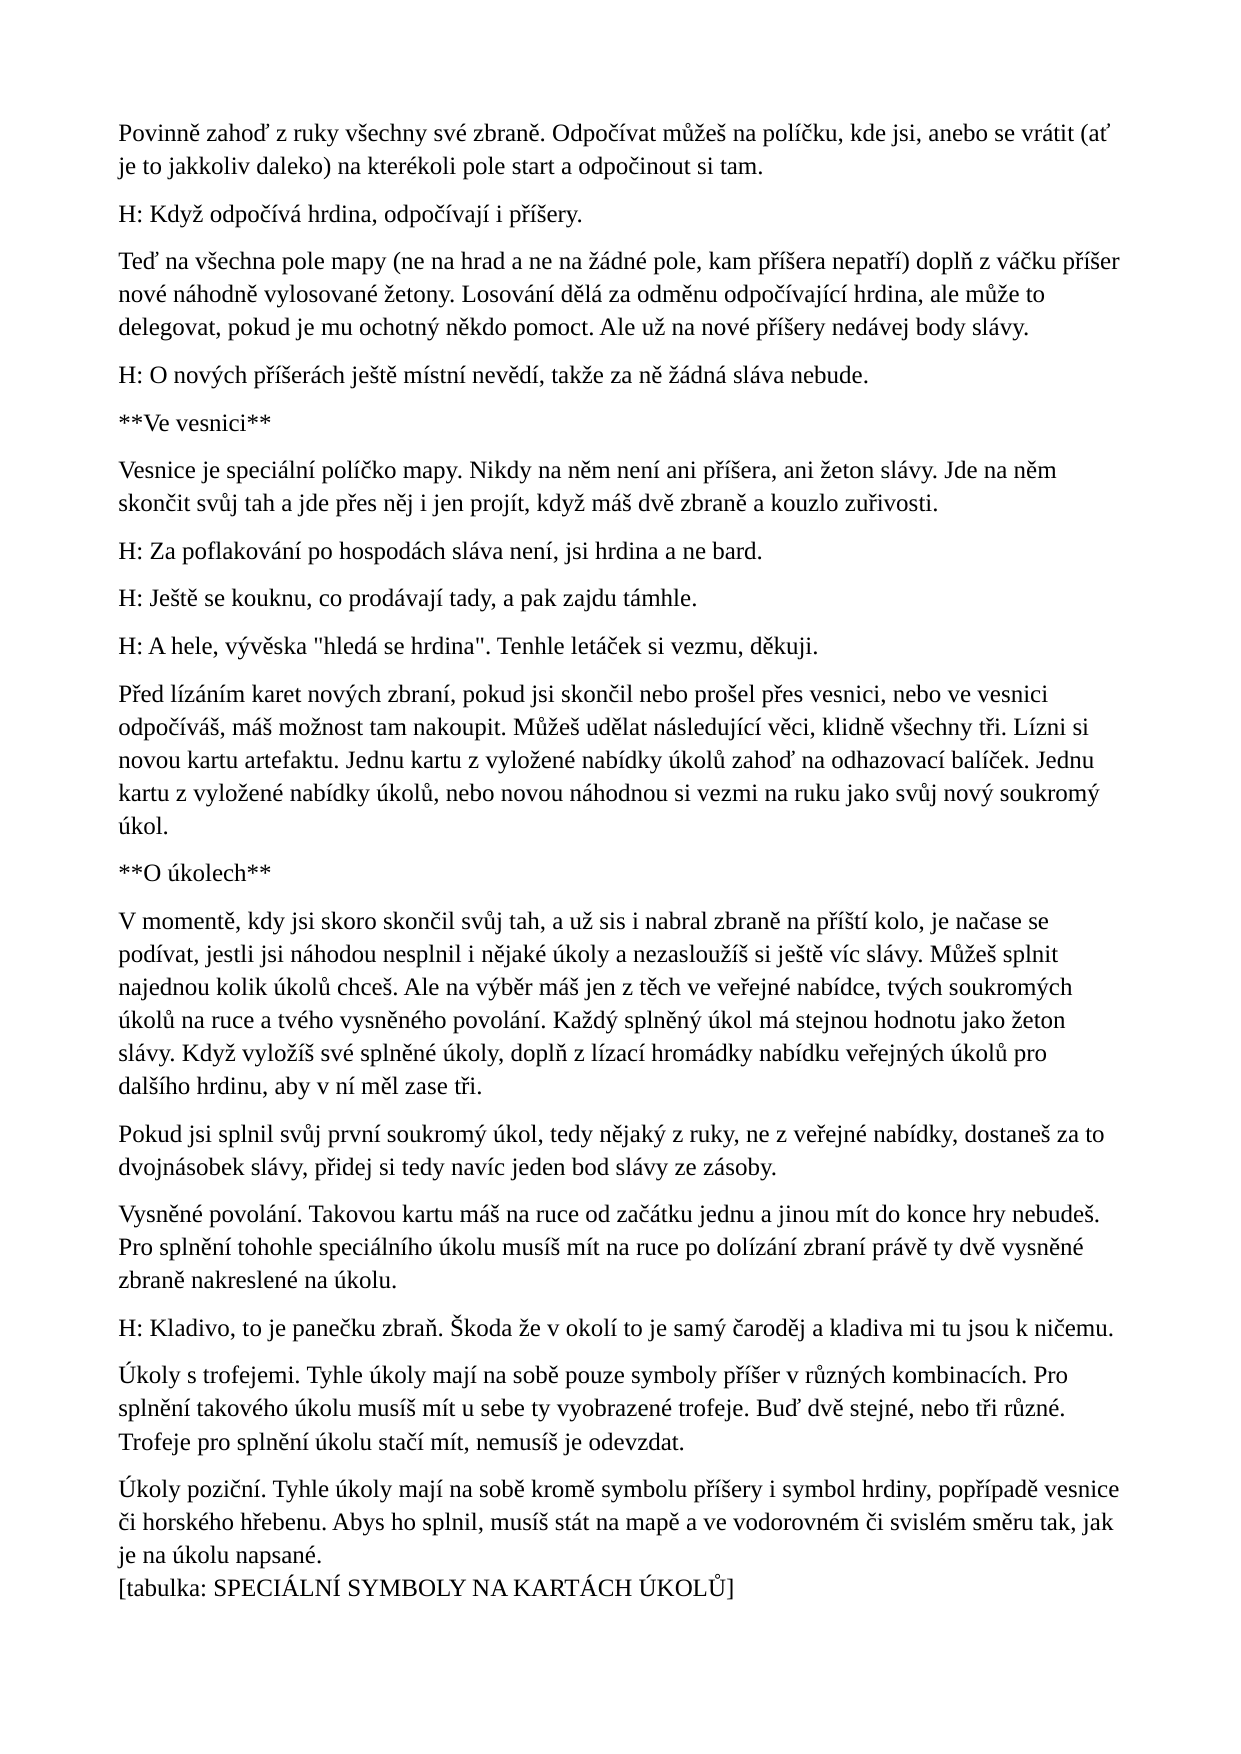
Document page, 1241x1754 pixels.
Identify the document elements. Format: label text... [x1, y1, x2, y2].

text Úkoly s trofejemi. Tyhle úkoly mají na sobě pouze symboly příšer v různých kombinacích. Pro splnění takového úkolu musíš mít u sebe ty vyobrazené trofeje. Buď dvě stejné, nebo tři různé. Trofeje pro splnění úkolu stačí mít, nemusíš je odevzdat. [118, 1361, 1122, 1455]
text H: Za poflakování po hospodách sláva není, jsi hrdina a ne bard. [118, 536, 1122, 564]
text H: Kladivo, to je panečku zbraň. Škoda že v okolí to je samý čaroděj a kladiva mi tu jsou k ničemu. [118, 1313, 1122, 1342]
text Vysněné povolání. Takovou kartu máš na ruce od začátku jednu a jinou mít do konce hry nebudeš. Pro splnění tohohle speciálního úkolu musíš mít na ruce po dolízání zbraní právě ty dvě vysněné zbraně nakreslené na úkolu. [118, 1199, 1122, 1294]
text Pokud jsi splnil svůj první soukromý úkol, tedy nějaký z ruky, ne z veřejné nabídky, dostaneš za to dvojnásobek slávy, přidej si tedy navíc jeden bod slávy ze zásoby. [118, 1119, 1122, 1180]
text **O úkolech** [118, 858, 1122, 887]
text V momentě, kdy jsi skoro skončil svůj tah, a už sis i nabral zbraně na příští kolo, je načase se podívat, jestli jsi náhodou nesplnil i nějaké úkoly a nezasloužíš si ještě víc slávy. Můžeš splnit najednou kolik úkolů chceš. Ale na výběr máš jen z těch ve veřejné nabídce, tvých soukromých úkolů na ruce a tvého vysněného povolání. Každý splněný úkol má stejnou hodnotu jako žeton slávy. Když vyložíš své splněné úkoly, doplň z lízací hromádky nabídku veřejných úkolů pro dalšího hrdinu, aby v ní měl zase tři. [118, 906, 1122, 1100]
text H: Ještě se kouknu, co prodávají tady, a pak zajdu támhle. [118, 583, 1122, 612]
text Teď na všechna pole mapy (ne na hrad a ne na žádné pole, kam příšera nepatří) doplň z váčku příšer nové náhodně vylosované žetony. Losování dělá za odměnu odpočívající hrdina, ale může to delegovat, pokud je mu ochotný někdo pomoct. Ale už na nové příšery nedávej body slávy. [118, 246, 1122, 341]
text Povinně zahoď z ruky všechny své zbraně. Odpočívat můžeš na políčku, kde jsi, anebo se vrátit (ať je to jakkoliv daleko) na kterékoli pole start a odpočinout si tam. [118, 118, 1122, 180]
text H: A hele, vývěska "hledá se hrdina". Tenhle letáček si vezmu, děkuji. [118, 631, 1122, 660]
text Úkoly poziční. Tyhle úkoly mají na sobě kromě symbolu příšery i symbol hrdiny, popřípadě vesnice či horského hřebenu. Abys ho splnil, musíš stát na mapě a ve vodorovném či svislém směru tak, jak je na úkolu napsané. [tabulka: SPECIÁLNÍ SYMBOLY NA KARTÁCH ÚKOLŮ] [118, 1474, 1122, 1602]
text Vesnice je speciální políčko mapy. Nikdy na něm není ani příšera, ani žeton slávy. Jde na něm skončit svůj tah a jde přes něj i jen projít, když máš dvě zbraně a kouzlo zuřivosti. [118, 455, 1122, 517]
text H: Když odpočívá hrdina, odpočívají i příšery. [118, 199, 1122, 227]
text **Ve vesnici** [118, 408, 1122, 436]
text Před lízáním karet nových zbraní, pokud jsi skončil nebo prošel přes vesnici, nebo ve vesnici odpočíváš, máš možnost tam nakoupit. Můžeš udělat následující věci, klidně všechny tři. Lízni si novou kartu artefaktu. Jednu kartu z vyložené nabídky úkolů zahoď na odhazovací balíček. Jednu kartu z vyložené nabídky úkolů, nebo novou náhodnou si vezmi na ruku jako svůj nový soukromý úkol. [118, 679, 1122, 839]
text H: O nových příšerách ještě místní nevědí, takže za ně žádná sláva nebude. [118, 360, 1122, 389]
